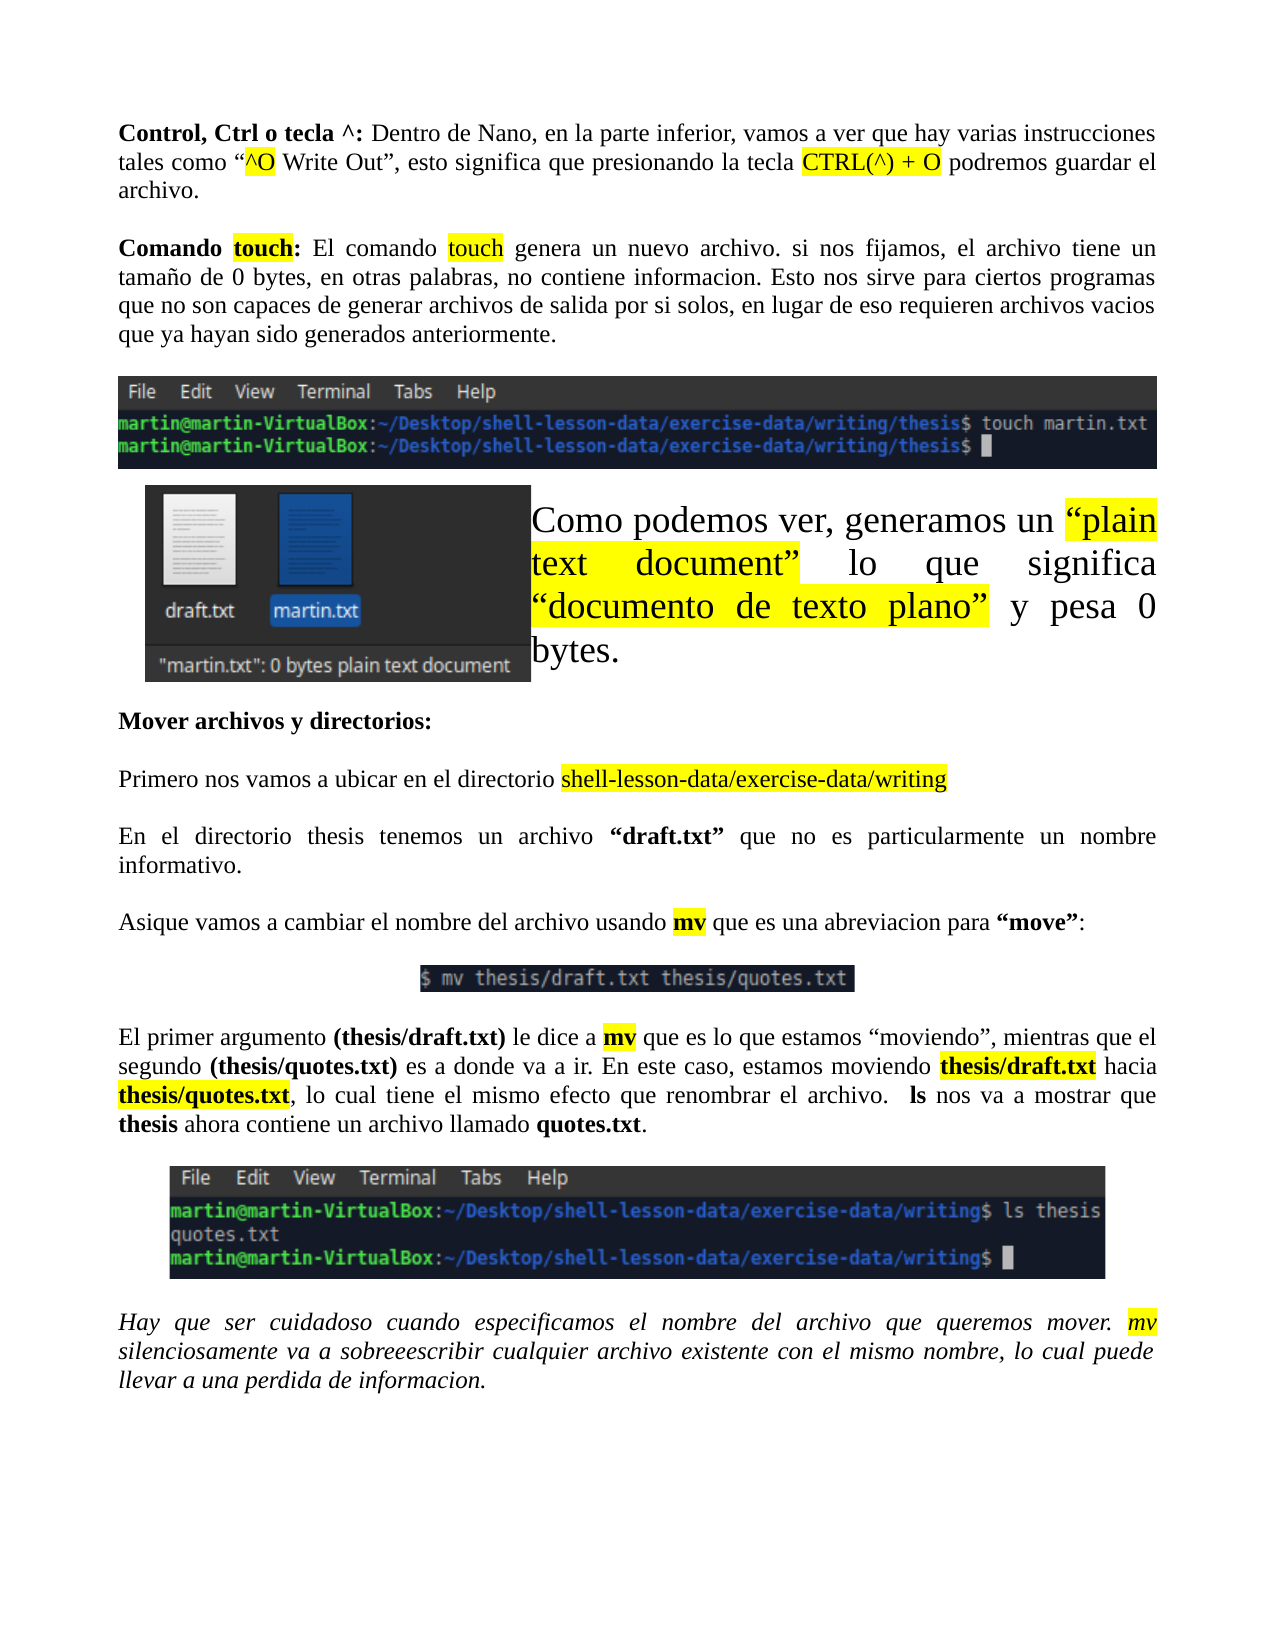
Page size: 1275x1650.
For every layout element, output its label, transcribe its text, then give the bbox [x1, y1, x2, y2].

text En el directorio thesis tenemos un archivo “draft.txt” que no es particularmente un nombre informativo. [118, 821, 1157, 879]
text Comando touch: El comando touch genera un nuevo archivo. si nos fijamos, el archivo tiene un tamaño de 0 bytes, en otras palabras, no contiene informacion. Esto nos sirve para ciertos programas que no son capaces de generar archivos de salida por si solos, en lugar de eso requieren archivos vacios que ya hayan sido generados anteriormente. [118, 233, 1157, 348]
text Control, Ctrl o tecla ^: Dentro de Nano, en la parte inferior, vamos a ver que hay varias instrucciones tales como “^O Write Out”, esto significa que presionando la tecla CTRL(^) + O podremos guardar el archivo. [118, 118, 1157, 204]
text Mover archivos y directorios: [118, 706, 1157, 735]
picture [169, 1166, 1106, 1279]
text Primero nos vamos a ubicar en el directorio shell-lesson-data/exercise-data/writing [118, 764, 1157, 792]
text [118, 498, 145, 670]
text El primer argumento (thesis/draft.txt) le dice a mv que es lo que estamos “moviendo”, mientras que el segundo (thesis/quotes.txt) es a donde va a ir. En este caso, estamos moviendo thesis/draft.txt hacia thesis/quotes.txt, lo cual tiene el mismo efecto que renombrar el archivo. ls nos va a mostrar que thesis ahora contiene un archivo llamado quotes.txt. [118, 1022, 1157, 1137]
text Asique vamos a cambiar el nombre del archivo usando mv que es una abreviacion para “move”: [118, 907, 1157, 936]
picture [145, 485, 532, 682]
text Como podemos ver, generamos un “plain text document” lo que significa “documento de texto plano” y pesa 0 bytes. [532, 498, 1157, 670]
picture [420, 965, 855, 992]
text Hay que ser cuidadoso cuando especificamos el nombre del archivo que queremos mover. mv silenciosamente va a sobreeescribir cualquier archivo existente con el mismo nombre, lo cual puede llevar a una perdida de informacion. [118, 1307, 1157, 1394]
picture [118, 376, 1157, 469]
